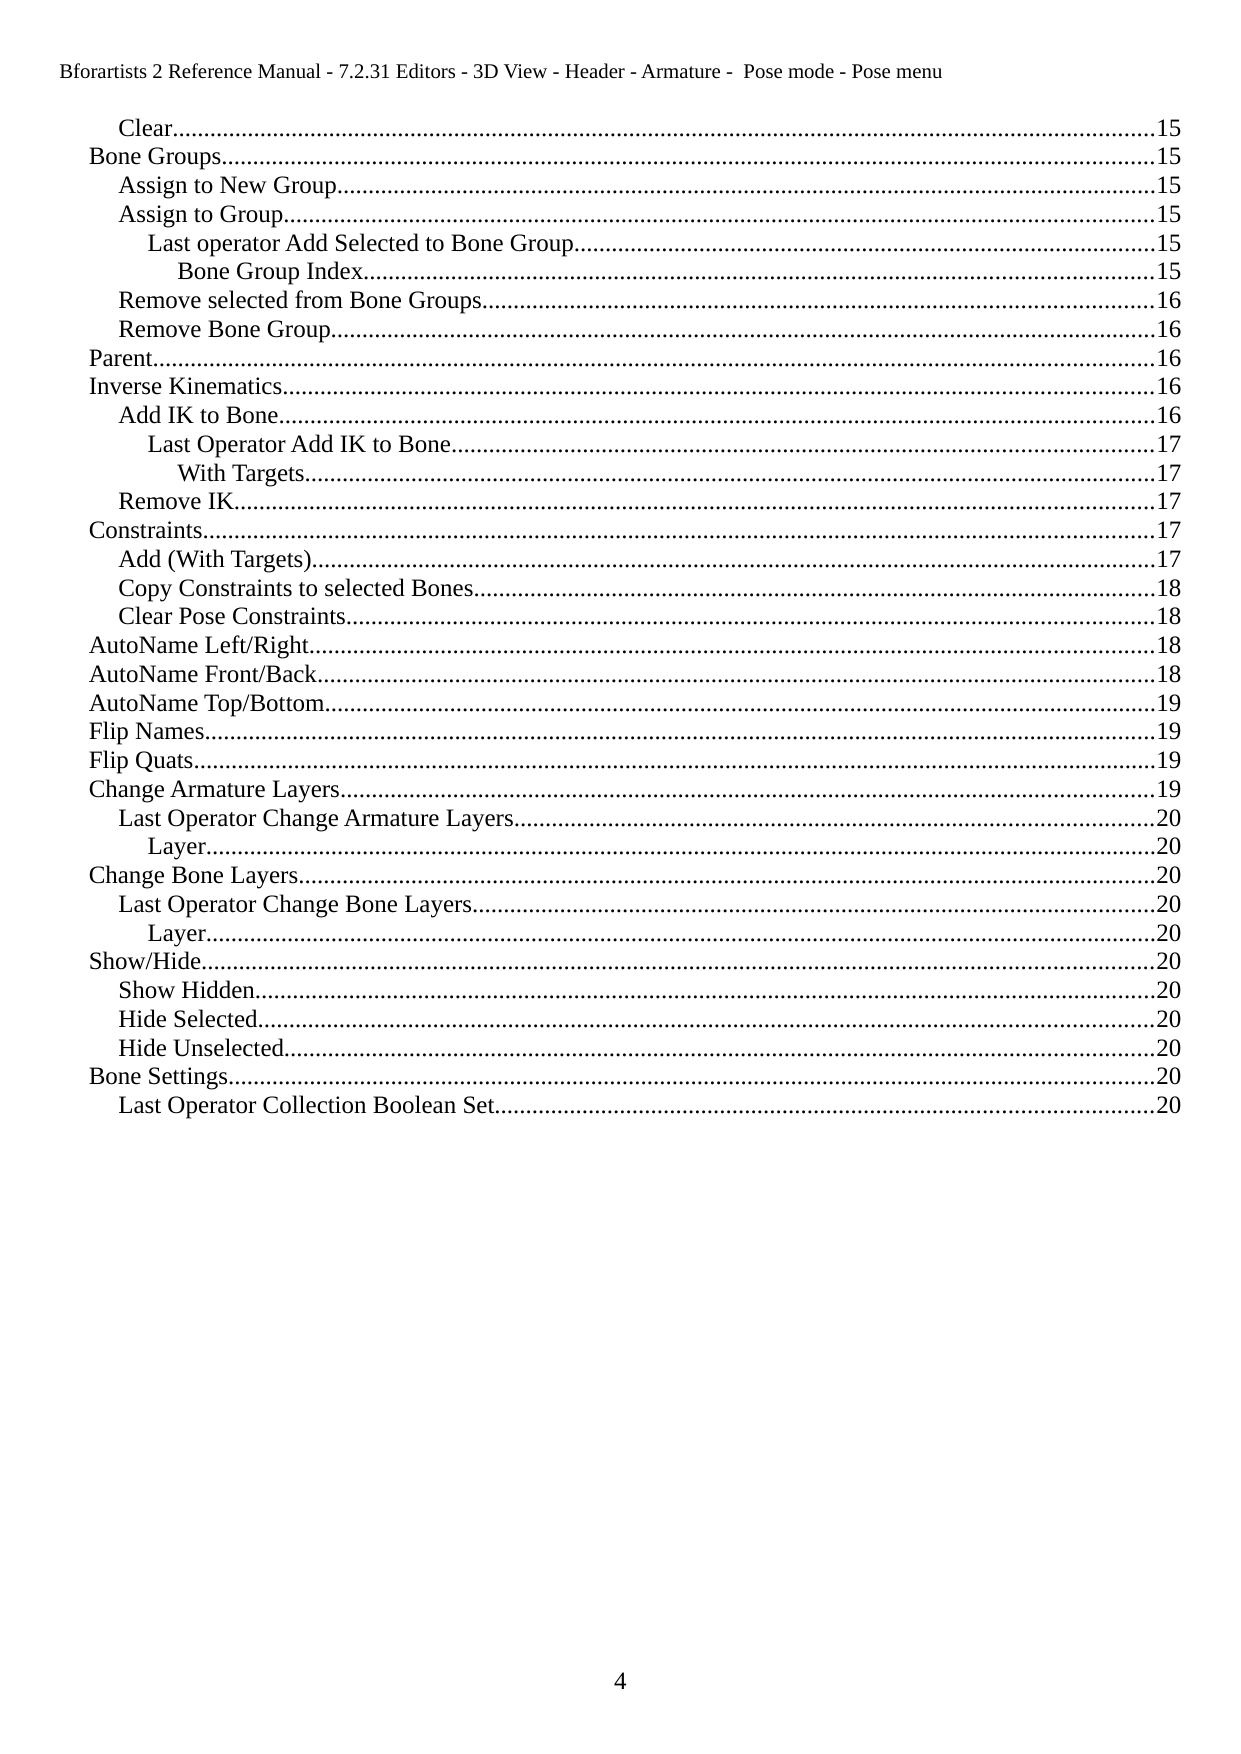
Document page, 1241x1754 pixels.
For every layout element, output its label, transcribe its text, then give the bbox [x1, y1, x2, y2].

text Add IK to Bone 16 [118, 400, 1181, 429]
text Last Operator Change Armature Layers 20 [118, 803, 1181, 831]
text Hide Unselected 20 [118, 1033, 1181, 1061]
text Change Armature Layers 19 [88, 774, 1181, 803]
text Inverse Kinematics 16 [88, 371, 1181, 400]
text AutoName Top/Bottom 19 [88, 688, 1181, 716]
text Bone Group Index 15 [177, 256, 1181, 285]
text Bone Settings 20 [88, 1061, 1181, 1090]
text Remove IK 17 [118, 486, 1181, 515]
text Show Hidden 20 [118, 975, 1181, 1004]
text Last Operator Change Bone Layers 20 [118, 889, 1181, 918]
text Add (With Targets) 17 [118, 544, 1181, 573]
text Assign to Group 15 [118, 199, 1181, 228]
text Remove Bone Group 16 [118, 314, 1181, 343]
text Layer 20 [147, 918, 1181, 946]
text Hide Selected 20 [118, 1004, 1181, 1033]
text Clear Pose Constraints 18 [118, 601, 1181, 630]
text Clear 15 [118, 113, 1181, 141]
text Remove selected from Bone Groups 16 [118, 285, 1181, 314]
text Constraints 17 [88, 515, 1181, 544]
text Flip Names 19 [88, 716, 1181, 745]
text Last Operator Add IK to Bone 17 [147, 429, 1181, 458]
text Bone Groups 15 [88, 141, 1181, 170]
text Flip Quats 19 [88, 745, 1181, 774]
text AutoName Left/Right 18 [88, 630, 1181, 659]
text Last operator Add Selected to Bone Group 15 [147, 228, 1181, 256]
text Change Bone Layers 20 [88, 860, 1181, 889]
text Show/Hide 20 [88, 946, 1181, 975]
text AutoName Front/Back 18 [88, 659, 1181, 688]
text With Targets 17 [177, 458, 1181, 486]
text Parent 16 [88, 343, 1181, 371]
text Assign to New Group 15 [118, 170, 1181, 199]
text Last Operator Collection Boolean Set 20 [118, 1090, 1181, 1119]
text Layer 20 [147, 831, 1181, 860]
text Copy Constraints to selected Bones 18 [118, 573, 1181, 601]
